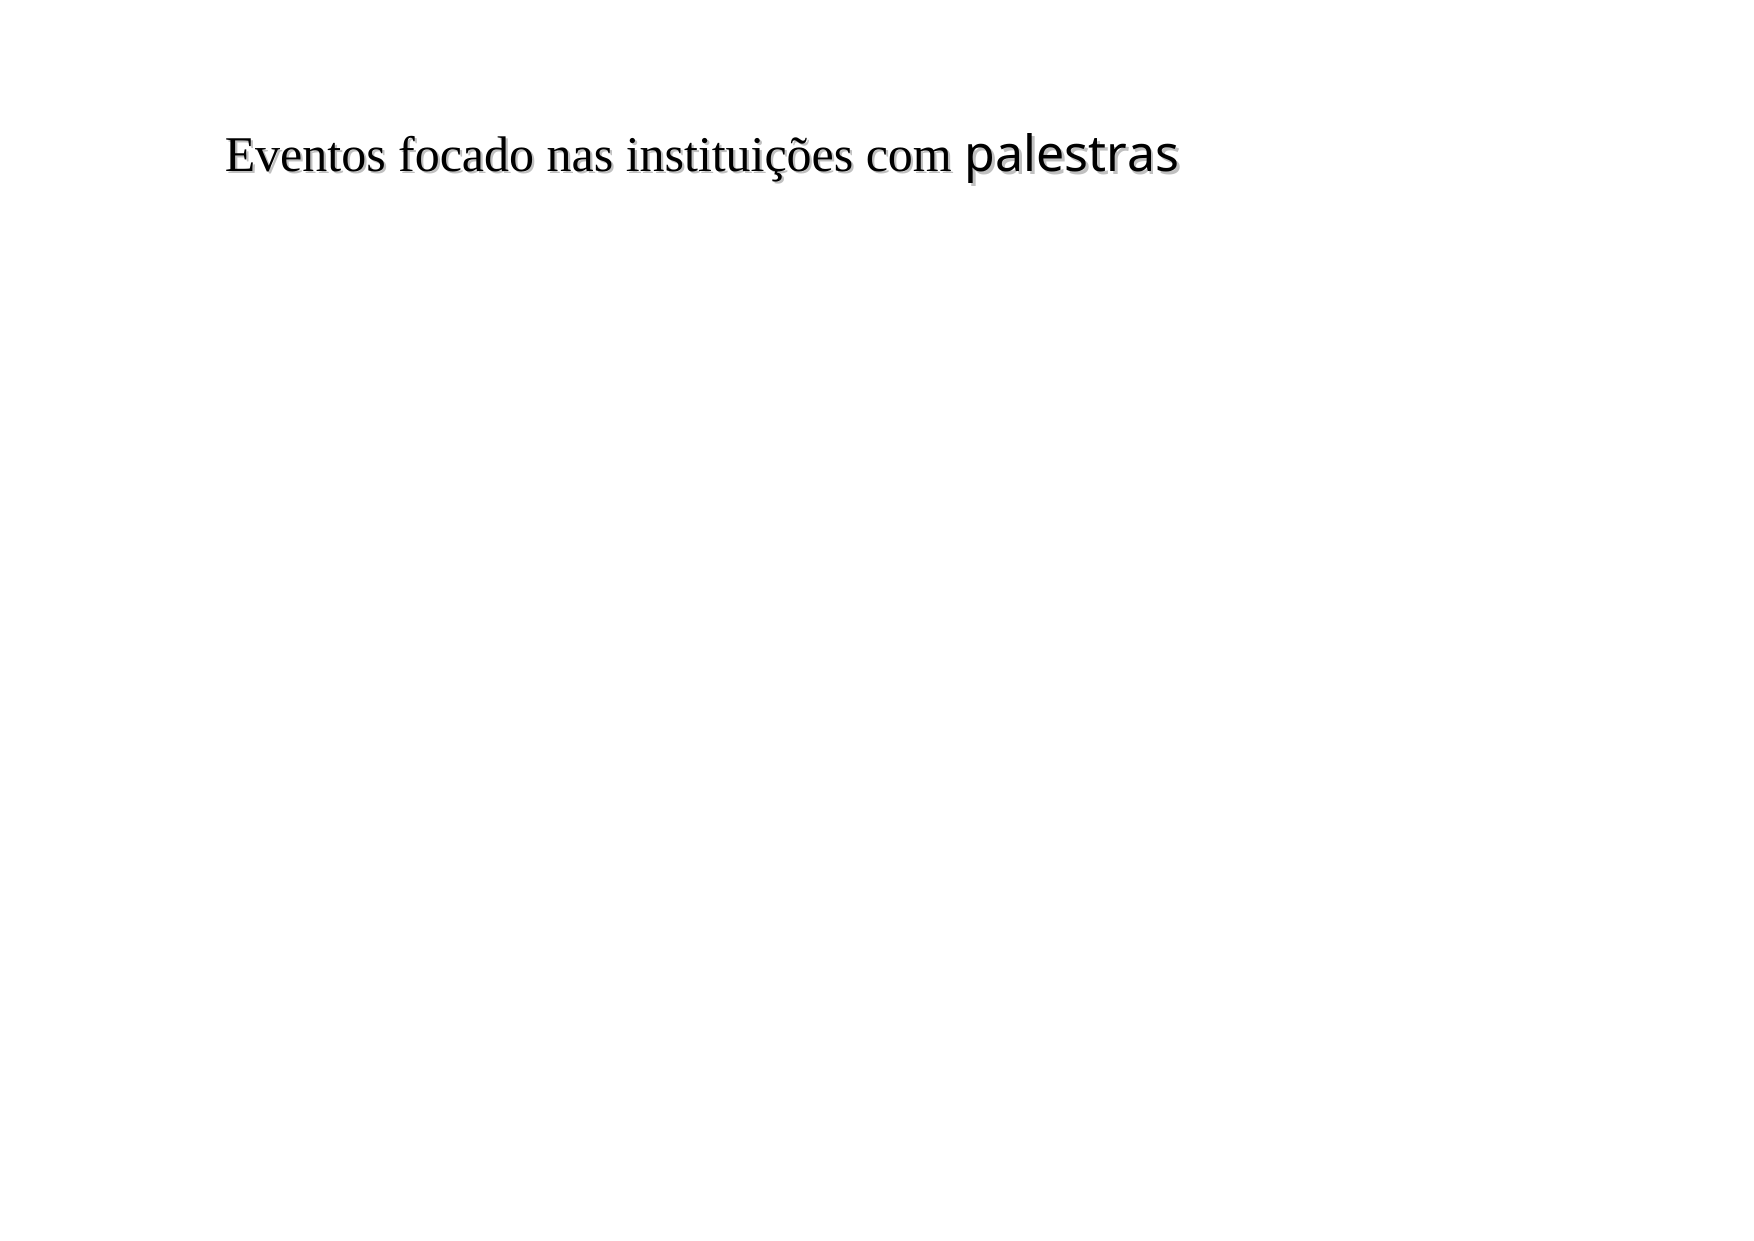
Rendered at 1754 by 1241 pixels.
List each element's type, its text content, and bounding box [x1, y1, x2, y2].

text Eventos focado nas instituições com palestras [224, 118, 1636, 186]
